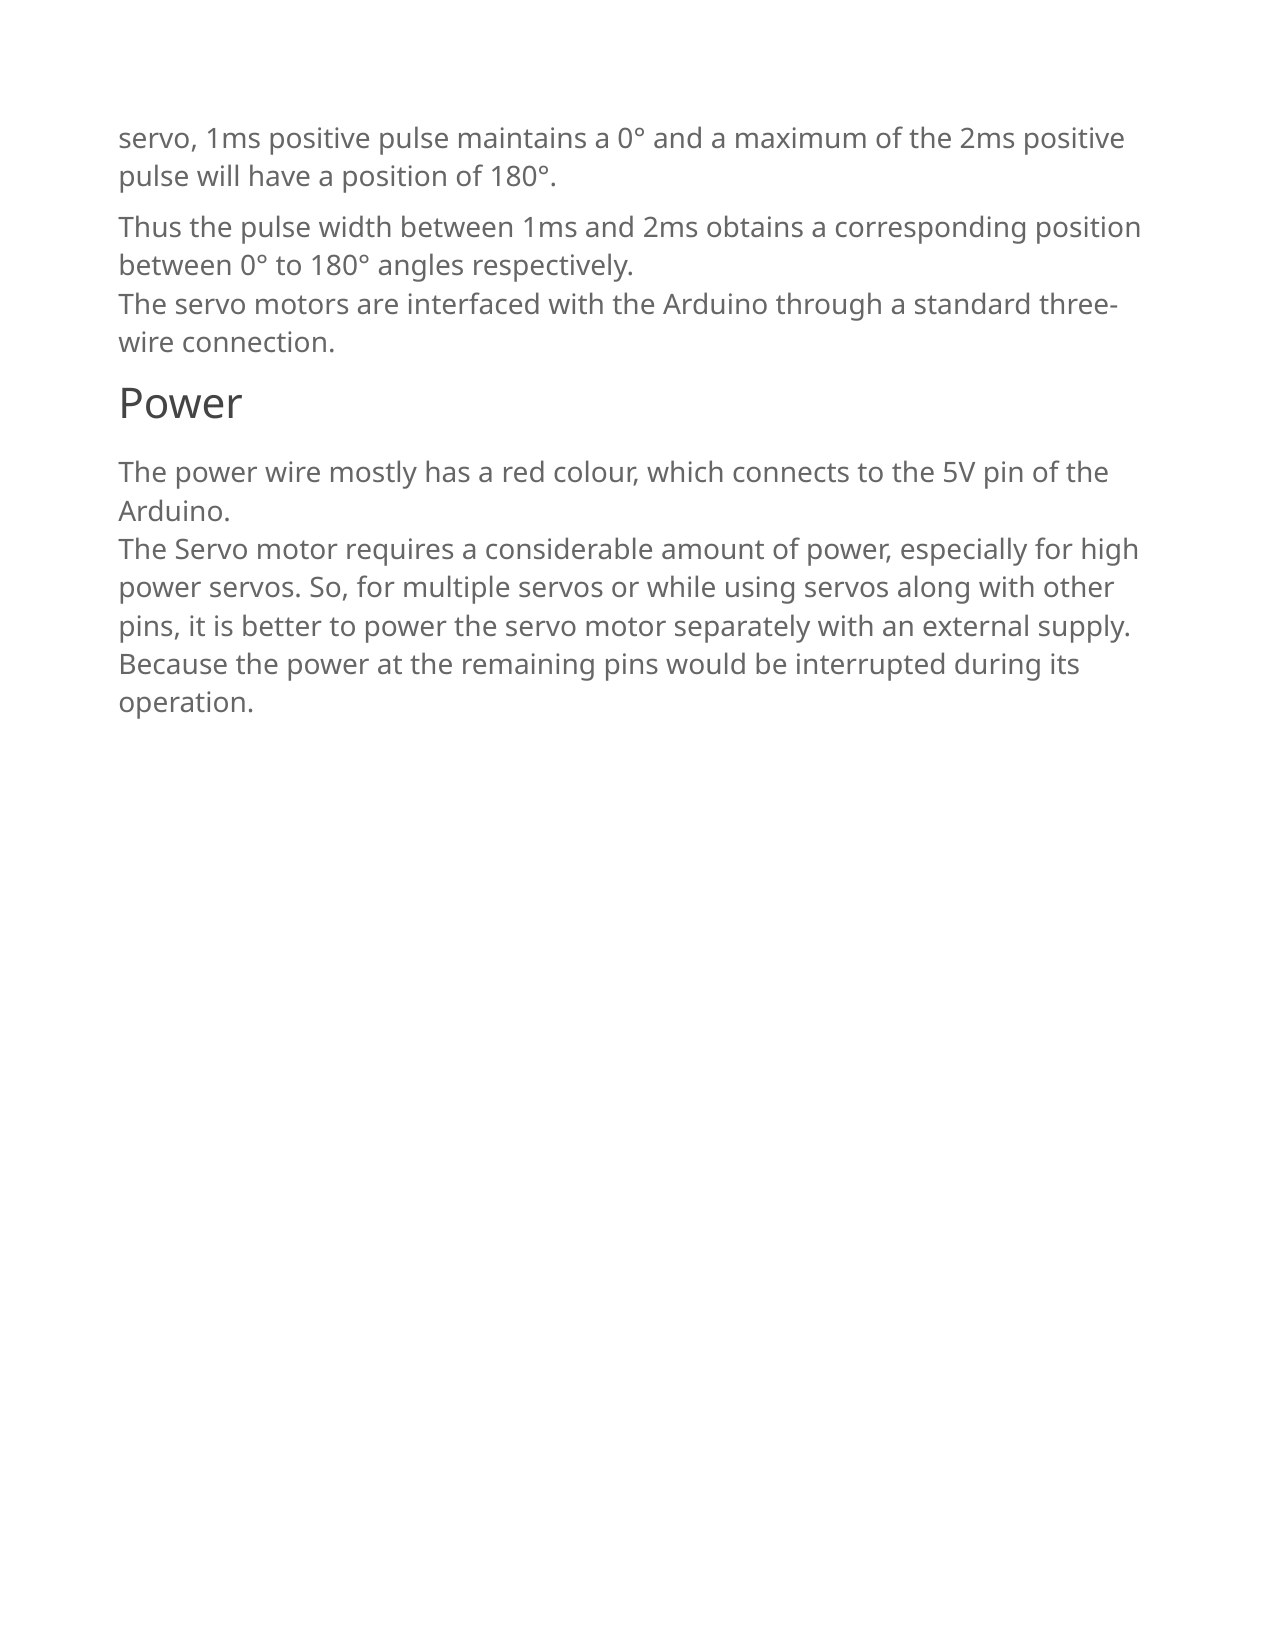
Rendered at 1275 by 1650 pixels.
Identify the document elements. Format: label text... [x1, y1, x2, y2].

text The servo motors are interfaced with the Arduino through a standard three-wire connection. [118, 284, 1157, 361]
subtitle Power [118, 373, 1157, 431]
text Thus the pulse width between 1ms and 2ms obtains a corresponding position between 0° to 180° angles respectively. [118, 207, 1157, 284]
text servo, 1ms positive pulse maintains a 0° and a maximum of the 2ms positive pulse will have a position of 180°. [118, 118, 1157, 195]
text The Servo motor requires a considerable amount of power, especially for high power servos. So, for multiple servos or while using servos along with other pins, it is better to power the servo motor separately with an external supply. Because the power at the remaining pins would be interrupted during its operation. [118, 529, 1157, 721]
text The power wire mostly has a red colour, which connects to the 5V pin of the Arduino. [118, 452, 1157, 529]
